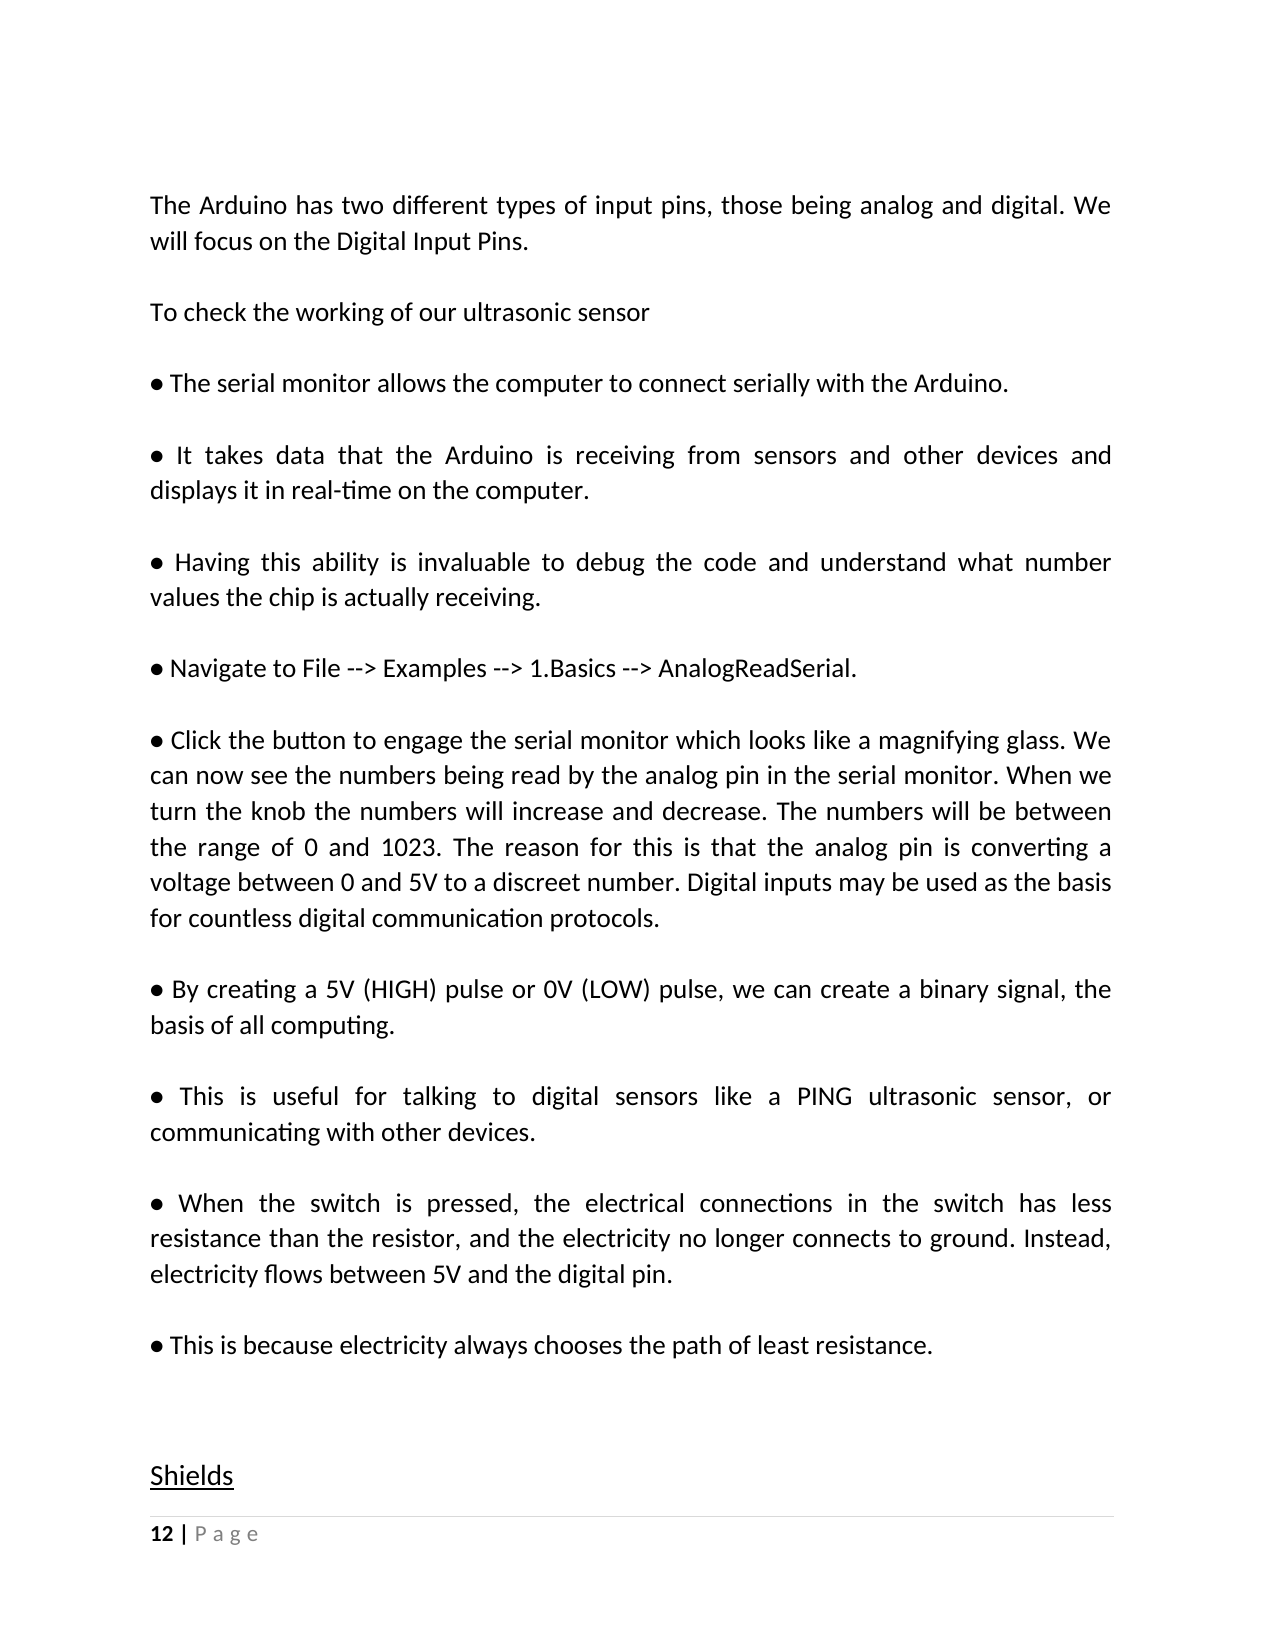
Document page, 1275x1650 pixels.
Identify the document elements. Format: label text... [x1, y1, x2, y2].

text • By creating a 5V (HIGH) pulse or 0V (LOW) pulse, we can create a binary signal, the basis of all computing. [150, 972, 1114, 1041]
text • When the switch is pressed, the electrical connections in the switch has less resistance than the resistor, and the electricity no longer connects to ground. Instead, electricity flows between 5V and the digital pin. [150, 1186, 1114, 1290]
text • This is useful for talking to digital sensors like a PING ultrasonic sensor, or communicating with other devices. [150, 1079, 1114, 1148]
text The Arduino has two different types of input pins, those being analog and digital. We will focus on the Digital Input Pins. [150, 188, 1114, 257]
text • Having this ability is invaluable to debug the code and understand what number values the chip is actually receiving. [150, 545, 1114, 613]
text • This is because electricity always chooses the path of least resistance. [150, 1328, 1114, 1361]
text • It takes data that the Arduino is receiving from sensors and other devices and displays it in real-time on the computer. [150, 438, 1114, 506]
text • Click the button to engage the serial monitor which looks like a magnifying glass. We can now see the numbers being read by the analog pin in the serial monitor. When we turn the knob the numbers will increase and decrease. The numbers will be between the range of 0 and 1023. The reason for this is that the analog pin is converting a voltage between 0 and 5V to a discreet number. Digital inputs may be used as the basis for countless digital communication protocols. [150, 723, 1114, 934]
text • Navigate to File --> Examples --> 1.Basics --> AnalogReadSerial. [150, 652, 1114, 684]
text • The serial monitor allows the computer to connect serially with the Arduino. [150, 367, 1114, 399]
text To check the working of our ultrasonic sensor [150, 295, 1114, 328]
text Shields [150, 1457, 1114, 1493]
